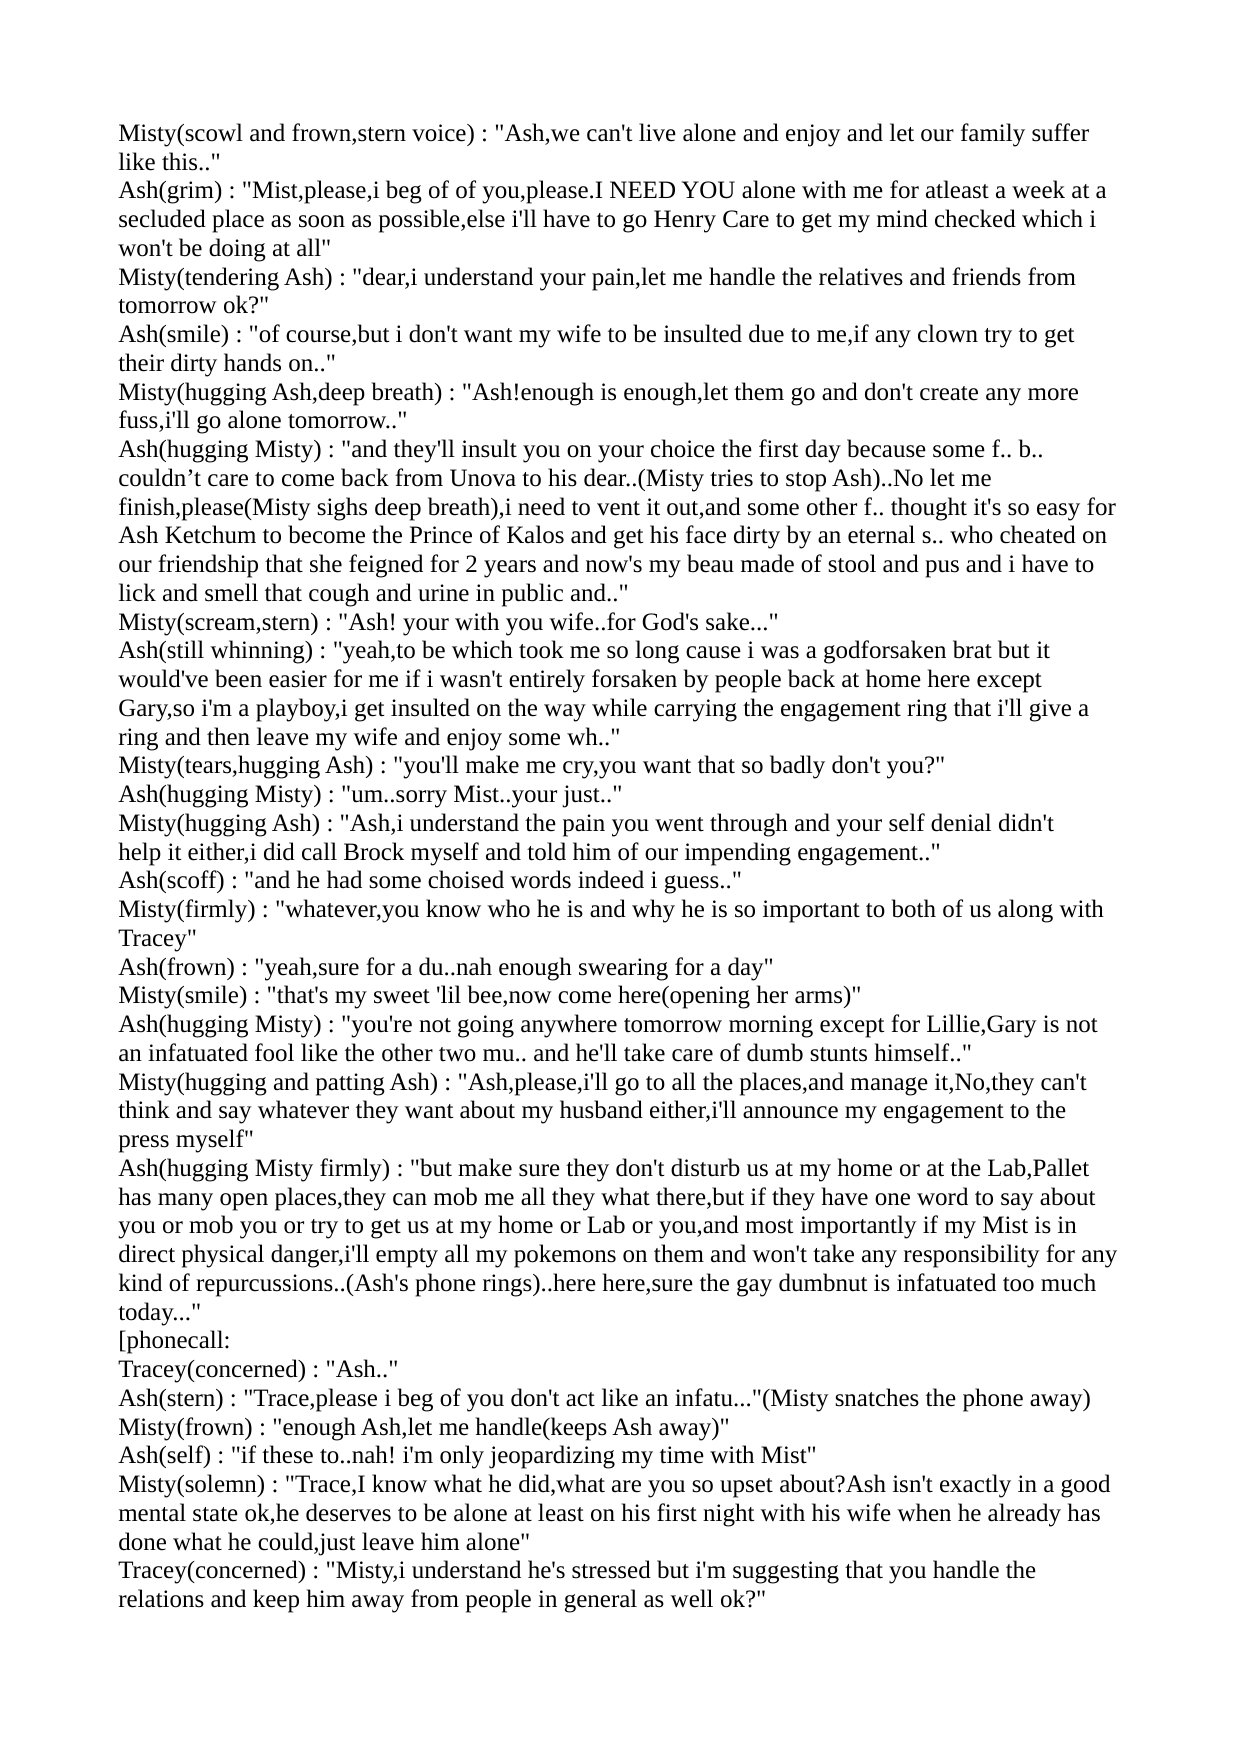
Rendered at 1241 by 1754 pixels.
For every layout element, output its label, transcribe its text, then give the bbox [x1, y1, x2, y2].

text Misty(tears,hugging Ash) : "you'll make me cry,you want that so badly don't you?" [118, 751, 1122, 779]
text Misty(frown) : "enough Ash,let me handle(keeps Ash away)" [118, 1412, 1122, 1441]
text [phonecall: [118, 1326, 1122, 1354]
text Ash Ketchum to become the Prince of Kalos and get his face dirty by an eternal s.. who cheated on our friendship that she feigned for 2 years and now's my beau made of stool and pus and i have to lick and smell that cough and urine in public and.." [118, 521, 1122, 607]
text Misty(smile) : "that's my sweet 'lil bee,now come here(opening her arms)" [118, 981, 1122, 1009]
text Misty(hugging and patting Ash) : "Ash,please,i'll go to all the places,and manage it,No,they can't think and say whatever they want about my husband either,i'll announce my engagement to the press myself" [118, 1067, 1122, 1153]
text help it either,i did call Brock myself and told him of our impending engagement.." [118, 837, 1122, 866]
text Ash(hugging Misty) : "um..sorry Mist..your just.." [118, 779, 1122, 808]
text has many open places,they can mob me all they what there,but if they have one word to say about you or mob you or try to get us at my home or Lab or you,and most importantly if my Mist is in direct physical danger,i'll empty all my pokemons on them and won't take any responsibility for any kind of repurcussions..(Ash's phone rings)..here here,sure the gay dumbnut is infatuated too much today..." [118, 1182, 1122, 1326]
text Misty(tendering Ash) : "dear,i understand your pain,let me handle the relatives and friends from tomorrow ok?" [118, 262, 1122, 319]
text Ash(grim) : "Mist,please,i beg of of you,please.I NEED YOU alone with me for atleast a week at a secluded place as soon as possible,else i'll have to go Henry Care to get my mind checked which i won't be doing at all" [118, 176, 1122, 262]
text Ash(smile) : "of course,but i don't want my wife to be insulted due to me,if any clown try to get their dirty hands on.." [118, 319, 1122, 377]
text Misty(firmly) : "whatever,you know who he is and why he is so important to both of us along with Tracey" [118, 894, 1122, 952]
text Misty(scowl and frown,stern voice) : "Ash,we can't live alone and enjoy and let our family suffer like this.." [118, 118, 1122, 176]
text Ash(hugging Misty) : "and they'll insult you on your choice the first day because some f.. b.. couldn’t care to come back from Unova to his dear..(Misty tries to stop Ash)..No let me finish,please(Misty sighs deep breath),i need to vent it out,and some other f.. thought it's so easy for [118, 434, 1122, 521]
text Tracey(concerned) : "Ash.." [118, 1354, 1122, 1383]
text Ash(frown) : "yeah,sure for a du..nah enough swearing for a day" [118, 952, 1122, 981]
text Ash(hugging Misty) : "you're not going anywhere tomorrow morning except for Lillie,Gary is not an infatuated fool like the other two mu.. and he'll take care of dumb stunts himself.." [118, 1009, 1122, 1067]
text Ash(stern) : "Trace,please i beg of you don't act like an infatu..."(Misty snatches the phone away) [118, 1383, 1122, 1412]
text Ash(still whinning) : "yeah,to be which took me so long cause i was a godforsaken brat but it would've been easier for me if i wasn't entirely forsaken by people back at home here except Gary,so i'm a playboy,i get insulted on the way while carrying the engagement ring that i'll give a ring and then leave my wife and enjoy some wh.." [118, 636, 1122, 751]
text Misty(hugging Ash) : "Ash,i understand the pain you went through and your self denial didn't [118, 808, 1122, 837]
text Ash(hugging Misty firmly) : "but make sure they don't disturb us at my home or at the Lab,Pallet [118, 1153, 1122, 1182]
text Tracey(concerned) : "Misty,i understand he's stressed but i'm suggesting that you handle the relations and keep him away from people in general as well ok?" [118, 1556, 1122, 1613]
text Ash(self) : "if these to..nah! i'm only jeopardizing my time with Mist" [118, 1441, 1122, 1469]
text Misty(scream,stern) : "Ash! your with you wife..for God's sake..." [118, 607, 1122, 636]
text Misty(solemn) : "Trace,I know what he did,what are you so upset about?Ash isn't exactly in a good mental state ok,he deserves to be alone at least on his first night with his wife when he already has done what he could,just leave him alone" [118, 1469, 1122, 1556]
text Ash(scoff) : "and he had some choised words indeed i guess.." [118, 866, 1122, 894]
text Misty(hugging Ash,deep breath) : "Ash!enough is enough,let them go and don't create any more fuss,i'll go alone tomorrow.." [118, 377, 1122, 434]
